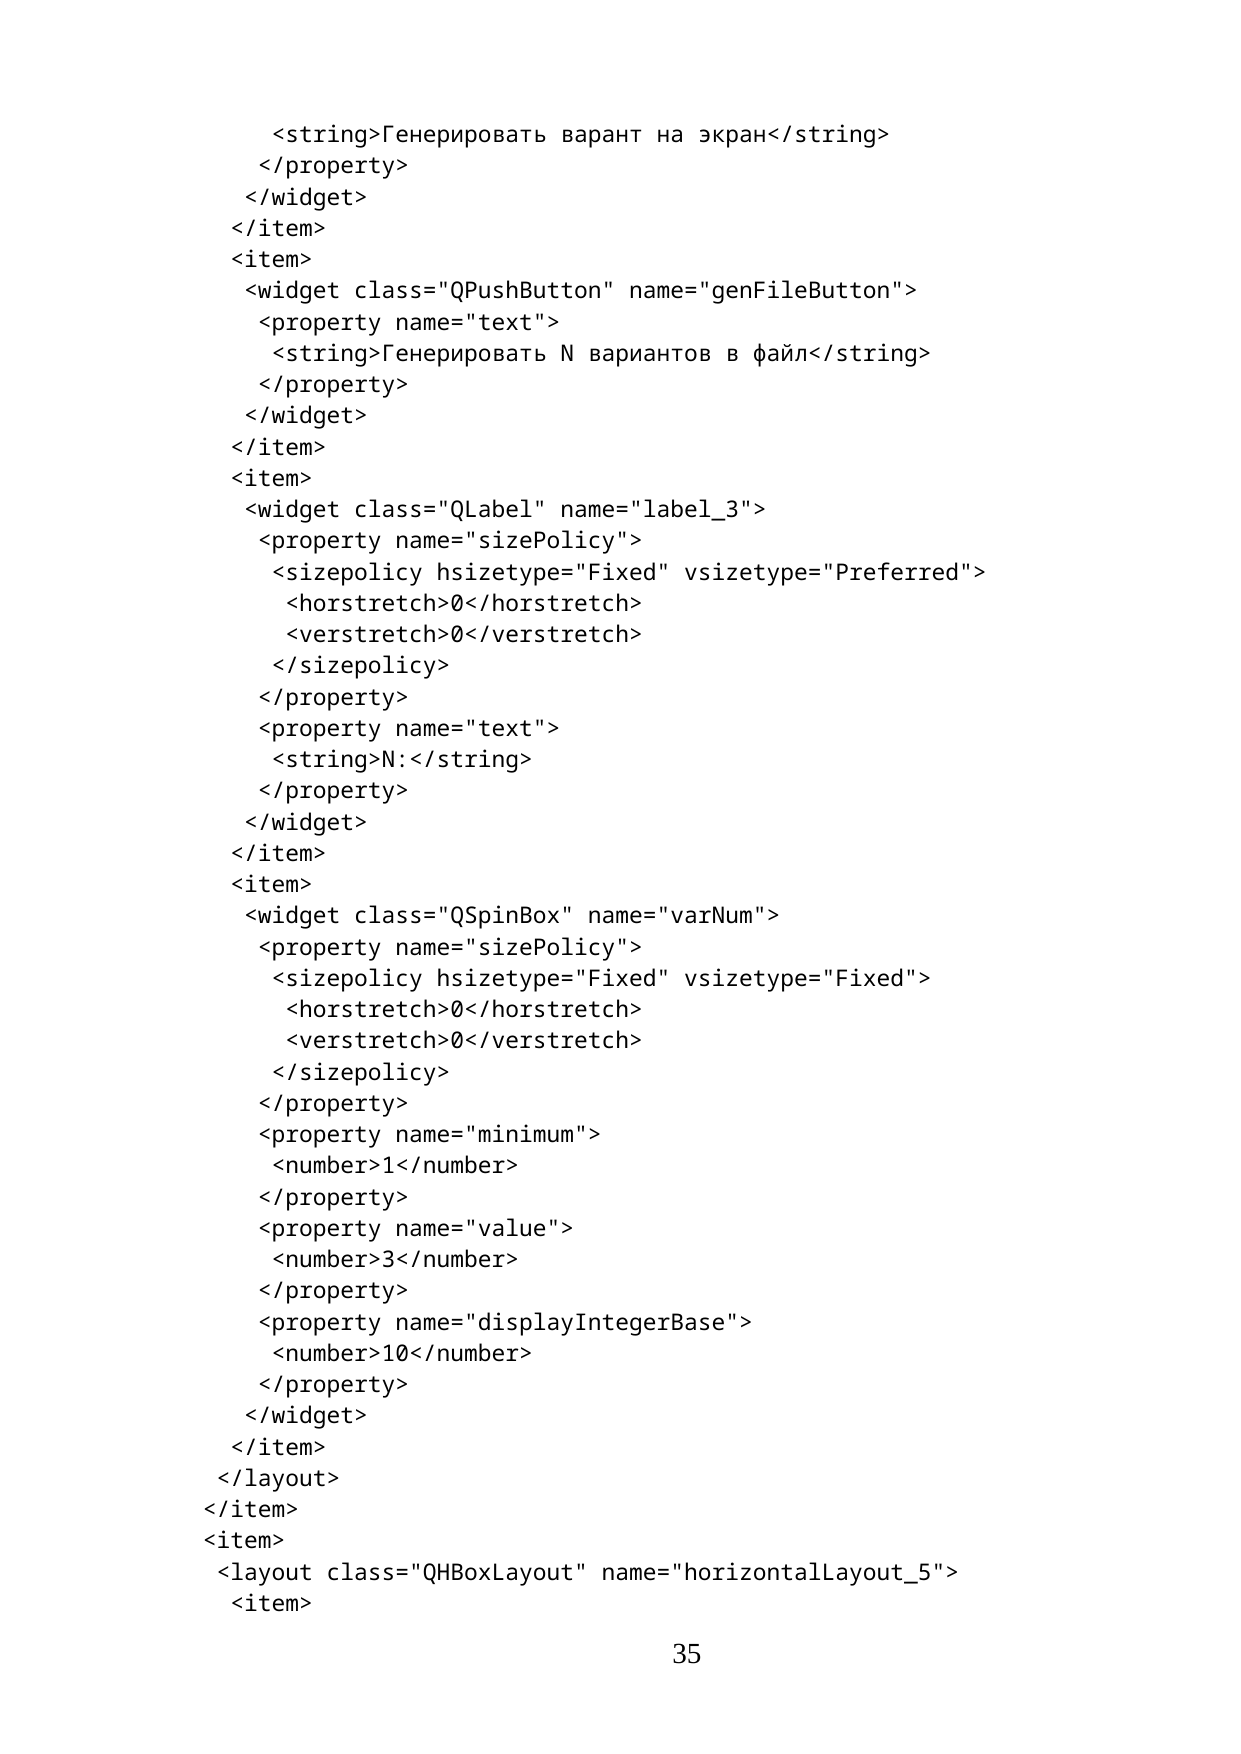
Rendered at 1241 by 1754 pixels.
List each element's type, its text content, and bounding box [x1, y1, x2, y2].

text </layout> [148, 1462, 1152, 1493]
text </property> [148, 1181, 1152, 1212]
text <string>Генерировать N вариантов в файл</string> [148, 337, 1152, 368]
text <property name="text"> [148, 712, 1152, 743]
text <sizepolicy hsizetype="Fixed" vsizetype="Fixed"> [148, 962, 1152, 993]
text </widget> [148, 399, 1152, 431]
text </widget> [148, 1399, 1152, 1431]
text <number>3</number> [148, 1243, 1152, 1274]
text <item> [148, 243, 1152, 274]
text <verstretch>0</verstretch> [148, 1024, 1152, 1056]
text </property> [148, 774, 1152, 806]
text </item> [148, 837, 1152, 868]
text <property name="value"> [148, 1212, 1152, 1243]
text <widget class="QLabel" name="label_3"> [148, 493, 1152, 524]
text <number>10</number> [148, 1337, 1152, 1368]
text <item> [148, 462, 1152, 493]
text </property> [148, 681, 1152, 712]
text <item> [148, 1587, 1152, 1618]
text </property> [148, 1274, 1152, 1306]
text <item> [148, 1524, 1152, 1556]
text </property> [148, 1368, 1152, 1399]
text <item> [148, 868, 1152, 899]
text </property> [148, 149, 1152, 181]
text <property name="sizePolicy"> [148, 524, 1152, 556]
text </widget> [148, 806, 1152, 837]
text </item> [148, 212, 1152, 243]
text <number>1</number> [148, 1149, 1152, 1181]
text <horstretch>0</horstretch> [148, 587, 1152, 618]
text <layout class="QHBoxLayout" name="horizontalLayout_5"> [148, 1556, 1152, 1587]
text <property name="text"> [148, 306, 1152, 337]
text </sizepolicy> [148, 649, 1152, 681]
text <widget class="QPushButton" name="genFileButton"> [148, 274, 1152, 306]
text </sizepolicy> [148, 1056, 1152, 1087]
text </item> [148, 1493, 1152, 1524]
text </widget> [148, 181, 1152, 212]
text </property> [148, 368, 1152, 399]
text <property name="displayIntegerBase"> [148, 1306, 1152, 1337]
text <widget class="QSpinBox" name="varNum"> [148, 899, 1152, 931]
text </item> [148, 431, 1152, 462]
text <property name="minimum"> [148, 1118, 1152, 1149]
text <property name="sizePolicy"> [148, 931, 1152, 962]
text <verstretch>0</verstretch> [148, 618, 1152, 649]
text <horstretch>0</horstretch> [148, 993, 1152, 1024]
text </property> [148, 1087, 1152, 1118]
text <string>Генерировать варант на экран</string> [148, 118, 1152, 149]
text <sizepolicy hsizetype="Fixed" vsizetype="Preferred"> [148, 556, 1152, 587]
text </item> [148, 1431, 1152, 1462]
text <string>N:</string> [148, 743, 1152, 774]
